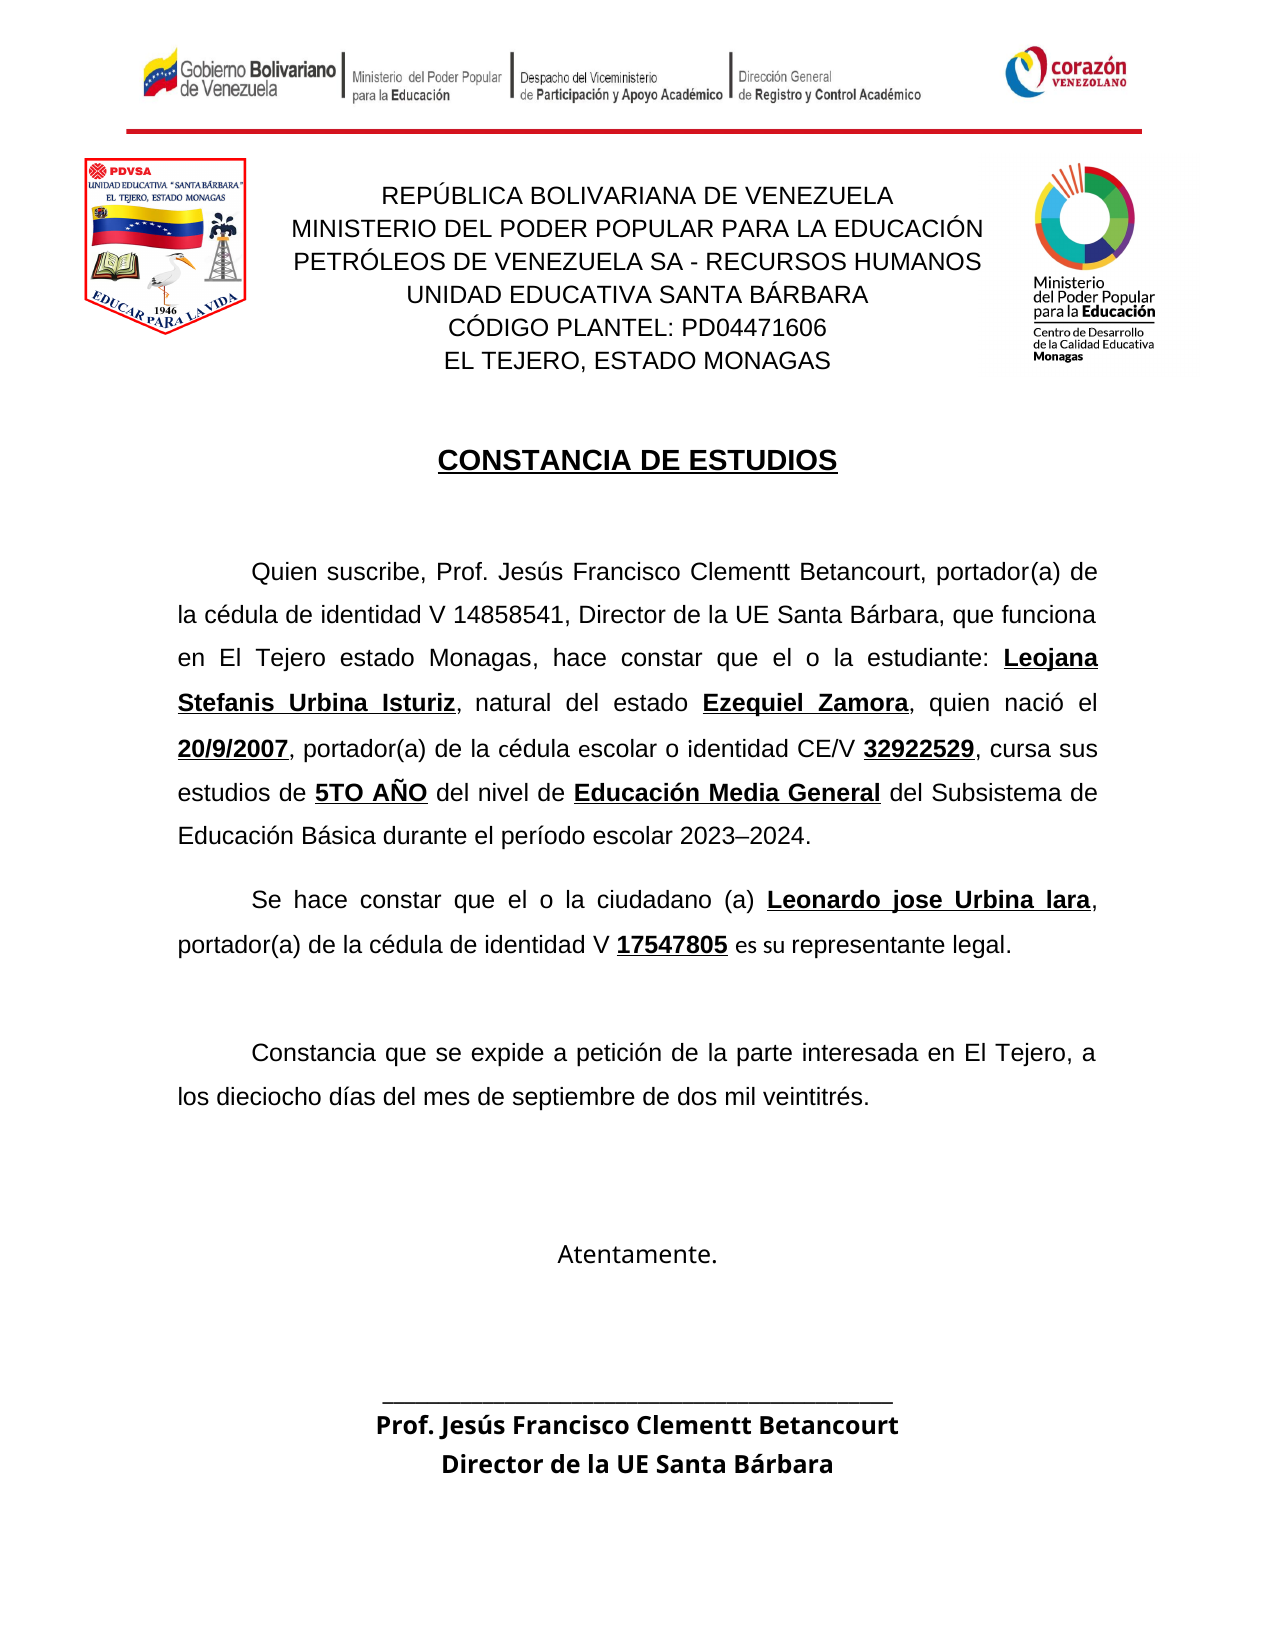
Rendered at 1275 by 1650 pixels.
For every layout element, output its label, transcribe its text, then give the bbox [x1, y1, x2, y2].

subtitle MINISTERIO DEL PODER POPULAR PARA LA EDUCACIÓN [252, 214, 978, 242]
subtitle PETRÓLEOS DE VENEZUELA SA - RECURSOS HUMANOS [252, 247, 978, 275]
text ______________________________________________ [177, 1373, 1098, 1407]
picture [978, 153, 1200, 377]
text Se hace constar que el o la ciudadano (a) Leonardo jose Urbina lara, portador(a) de la cédula de identidad V 17547805 es su representante legal. [177, 885, 1098, 959]
text UNIDAD EDUCATIVA SANTA BÁRBARA [252, 280, 978, 308]
picture [79, 158, 252, 335]
text Constancia que se expide a petición de la parte interesada en El Tejero, a los dieciocho días del mes de septiembre de dos mil veintitrés. [177, 1038, 1098, 1110]
text Atentamente. [177, 1237, 1098, 1271]
text Prof. Jesús Francisco Clementt Betancourt [177, 1407, 1098, 1441]
text Director de la UE Santa Bárbara [177, 1447, 1098, 1481]
text EL TEJERO, ESTADO MONAGAS [177, 346, 978, 374]
picture [126, 11, 1142, 134]
subtitle CONSTANCIA DE ESTUDIOS [177, 443, 1098, 476]
text Quien suscribe, Prof. Jesús Francisco Clementt Betancourt, portador(a) de la cédula de identidad V 14858541, Director de la UE Santa Bárbara, que funciona en El Tejero estado Monagas, hace constar que el o la estudiante: Leojana Stefanis Urbina Isturiz, natural del estado Ezequiel Zamora, quien nació el 20/9/2007, portador(a) de la cédula escolar o identidad CE/V 32922529, cursa sus estudios de 5TO AÑO del nivel de Educación Media General del Subsistema de Educación Básica durante el período escolar 2023–2024. [177, 557, 1098, 849]
text CÓDIGO PLANTEL: PD04471606 [177, 313, 978, 341]
subtitle REPÚBLICA BOLIVARIANA DE VENEZUELA [252, 181, 978, 209]
